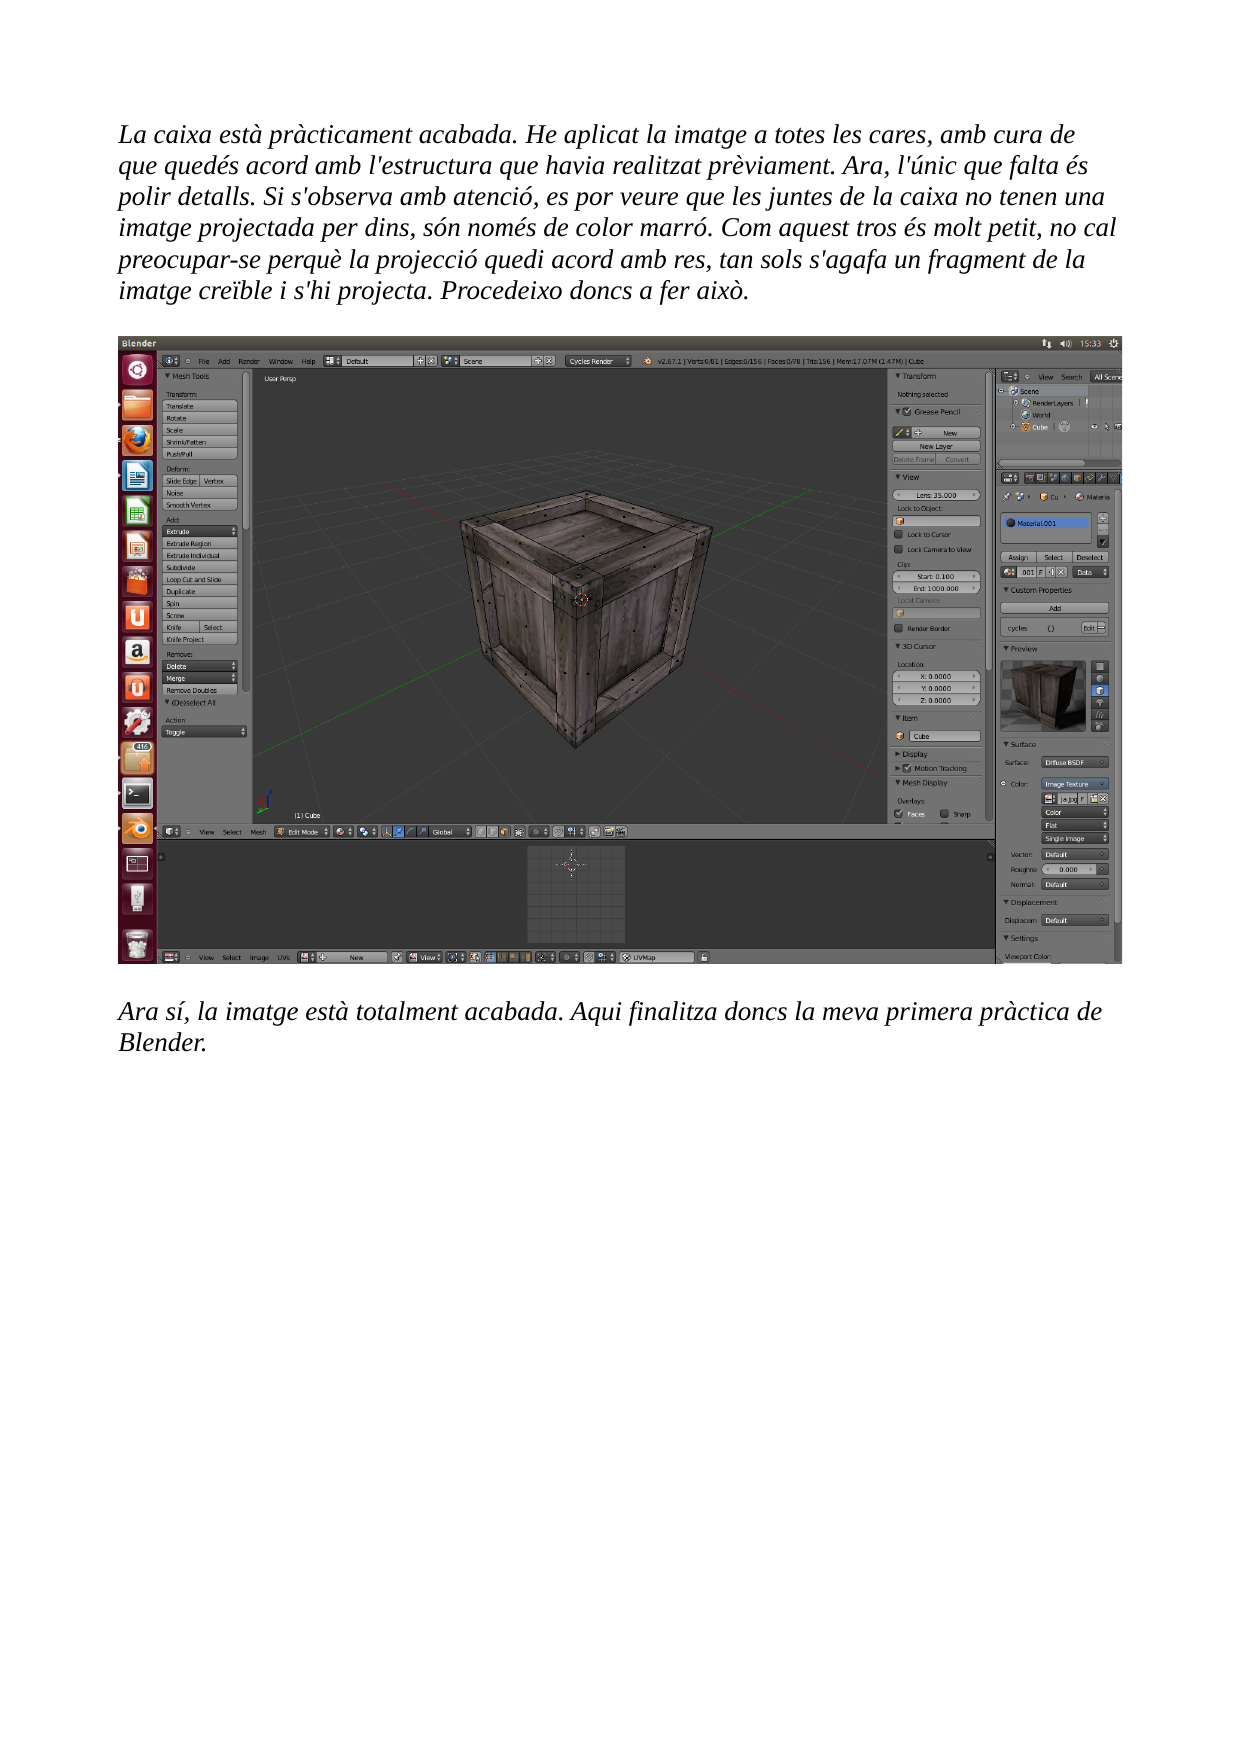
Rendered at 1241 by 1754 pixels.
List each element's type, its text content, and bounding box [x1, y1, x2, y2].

picture [118, 336, 1123, 964]
text Ara sí, la imatge està totalment acabada. Aqui finalitza doncs la meva primera pràctica de Blender. [118, 995, 1122, 1057]
text La caixa està pràcticament acabada. He aplicat la imatge a totes les cares, amb cura de que quedés acord amb l'estructura que havia realitzat prèviament. Ara, l'únic que falta és polir detalls. Si s'observa amb atenció, es por veure que les juntes de la caixa no tenen una imatge projectada per dins, són només de color marró. Com aquest tros és molt petit, no cal preocupar-se perquè la projecció quedi acord amb res, tan sols s'agafa un fragment de la imatge creïble i s'hi projecta. Procedeixo doncs a fer això. [118, 118, 1122, 305]
